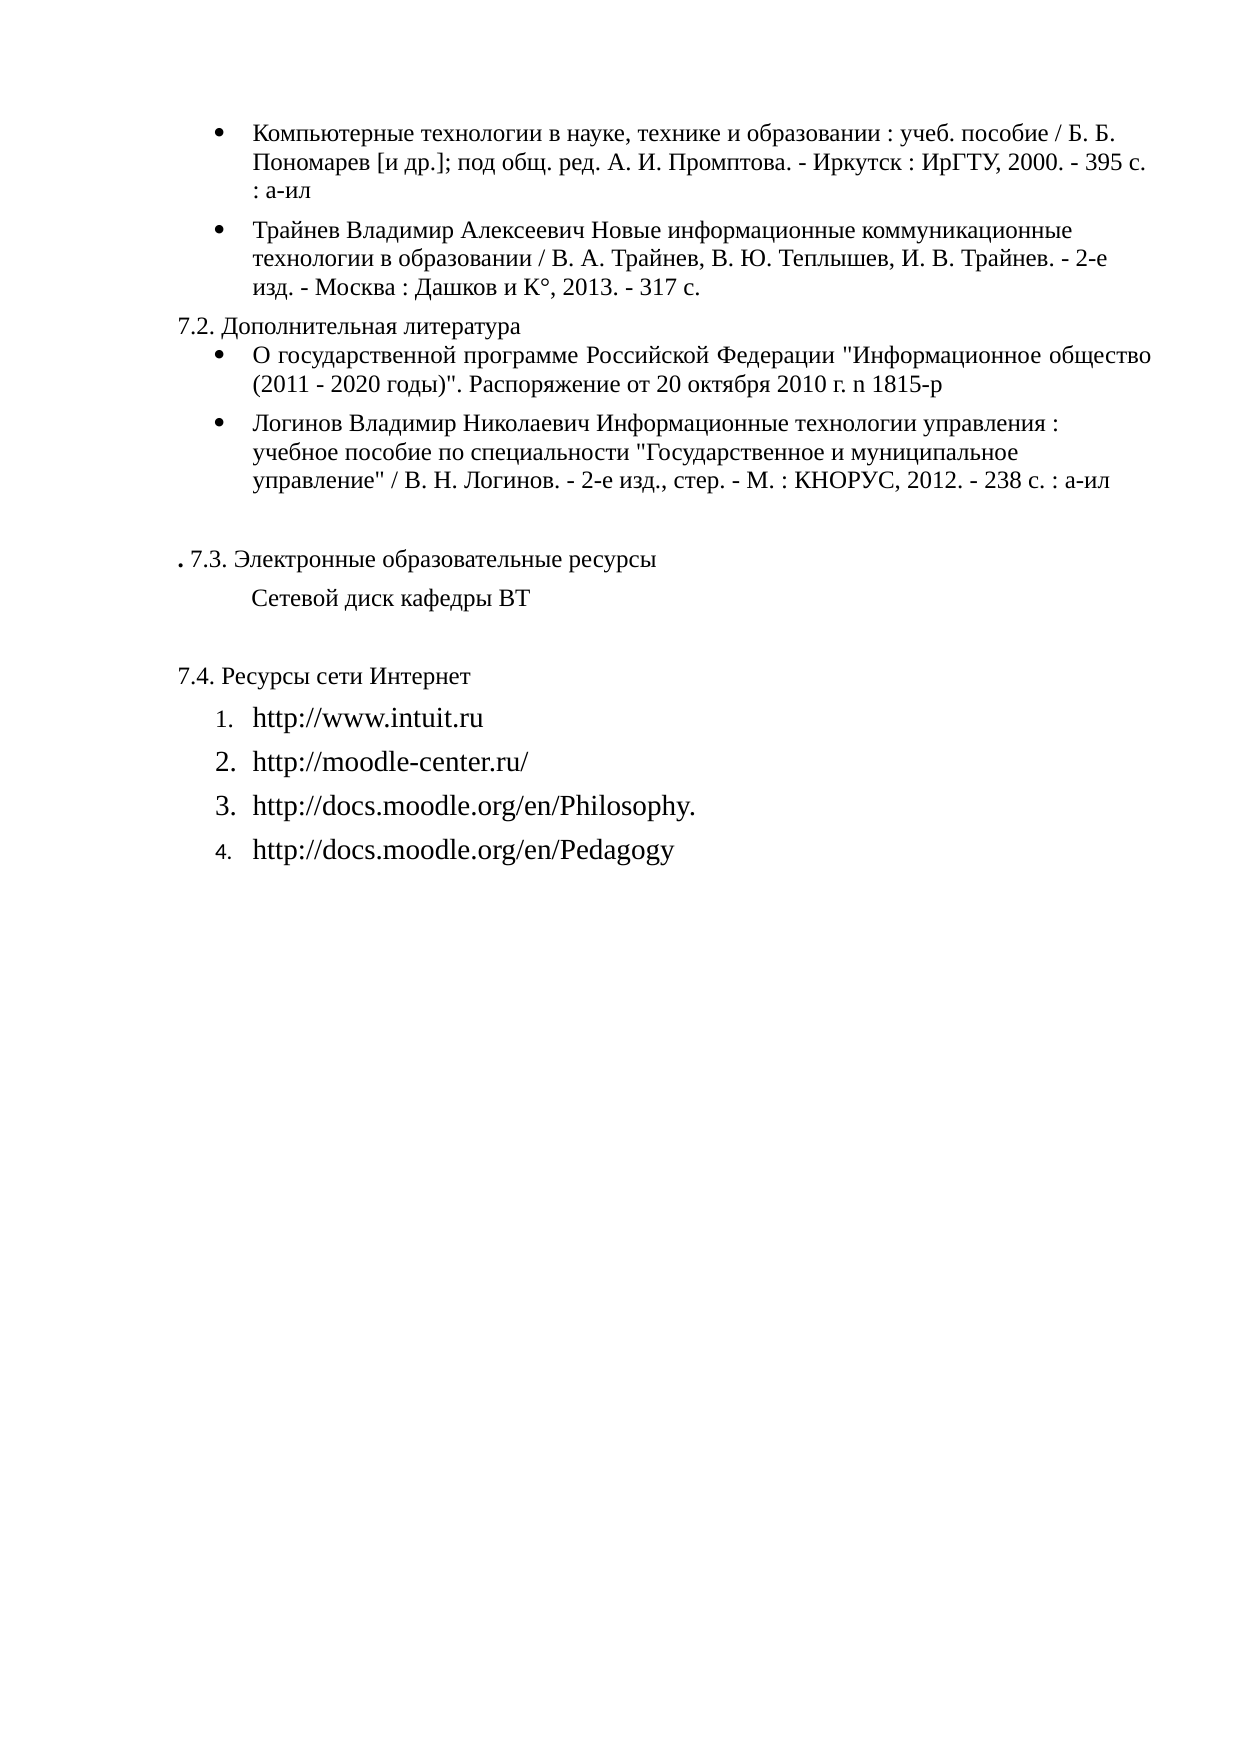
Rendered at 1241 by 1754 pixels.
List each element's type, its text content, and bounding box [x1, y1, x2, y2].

list http://moodle-center.ru/ [215, 744, 1152, 778]
list http://docs.moodle.org/en/Pedagogy [215, 832, 1152, 866]
list http://docs.moodle.org/en/Philosophy. [215, 788, 1152, 822]
text 7.4. Ресурсы сети Интернет [177, 661, 1152, 690]
list Компьютерные технологии в науке, технике и образовании : учеб. пособие / Б. Б. Пономарев [и др.]; под общ. ред. А. И. Промптова. - Иркутск : ИрГТУ, 2000. - 395 с. : a-ил [215, 118, 1152, 204]
list http://www.intuit.ru [215, 701, 1152, 734]
text 7.2. Дополнительная литература [177, 311, 1152, 340]
list Трайнев Владимир Алексеевич Новые информационные коммуникационные технологии в образовании / В. А. Трайнев, В. Ю. Теплышев, И. В. Трайнев. - 2-е изд. - Москва : Дашков и К°, 2013. - 317 с. [215, 215, 1152, 301]
title . 7.3. Электронные образовательные ресурсы [177, 544, 1152, 573]
list Логинов Владимир Николаевич Информационные технологии управления : учебное пособие по специальности "Государственное и муниципальное управление" / В. Н. Логинов. - 2-е изд., стер. - М. : КНОРУС, 2012. - 238 с. : a-ил [215, 408, 1152, 494]
text Сетевой диск кафедры ВТ [251, 583, 1152, 612]
title О государственной программе Российской Федерации "Информационное общество (2011 - 2020 годы)". Распоряжение от 20 октября 2010 г. n 1815-р [215, 340, 1152, 398]
